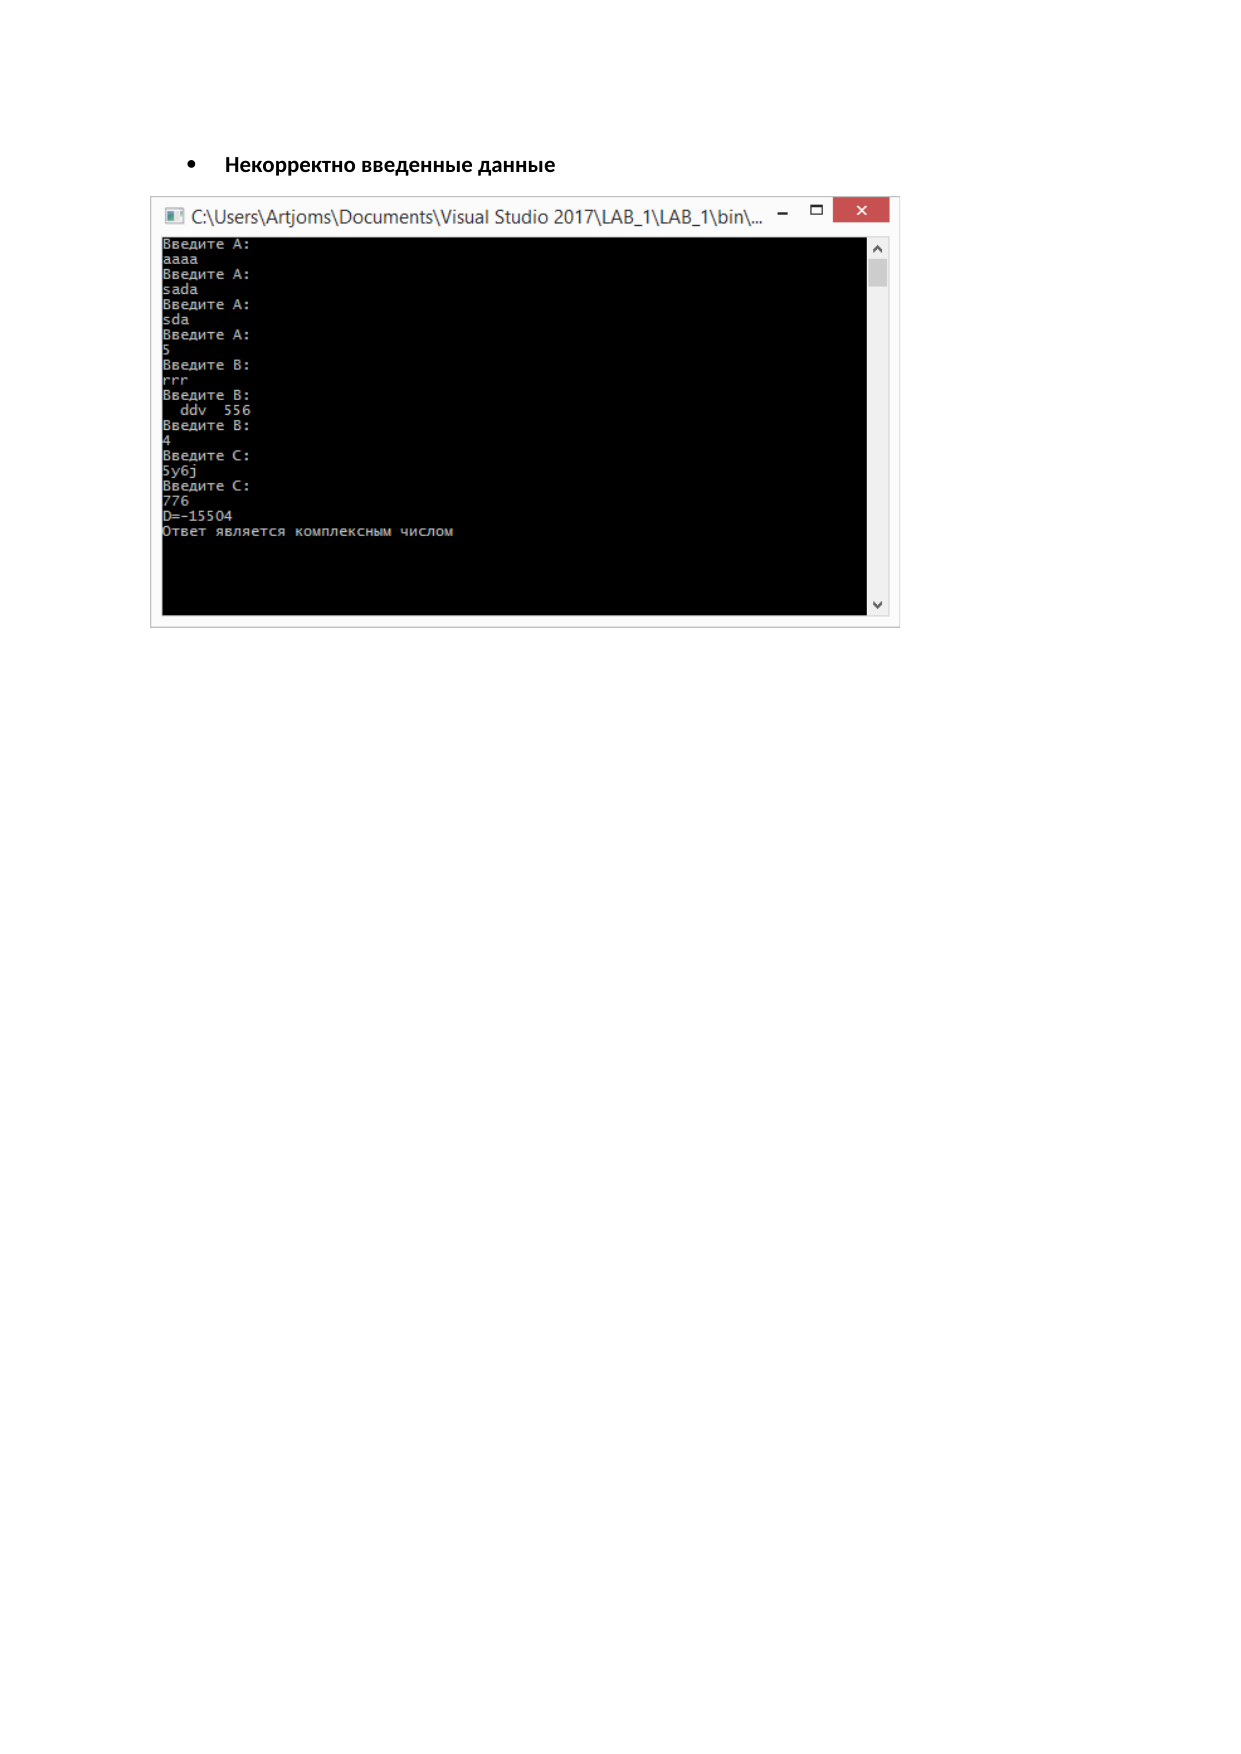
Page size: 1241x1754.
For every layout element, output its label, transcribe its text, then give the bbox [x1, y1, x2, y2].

list Некорректно введенные данные [187, 150, 1090, 178]
